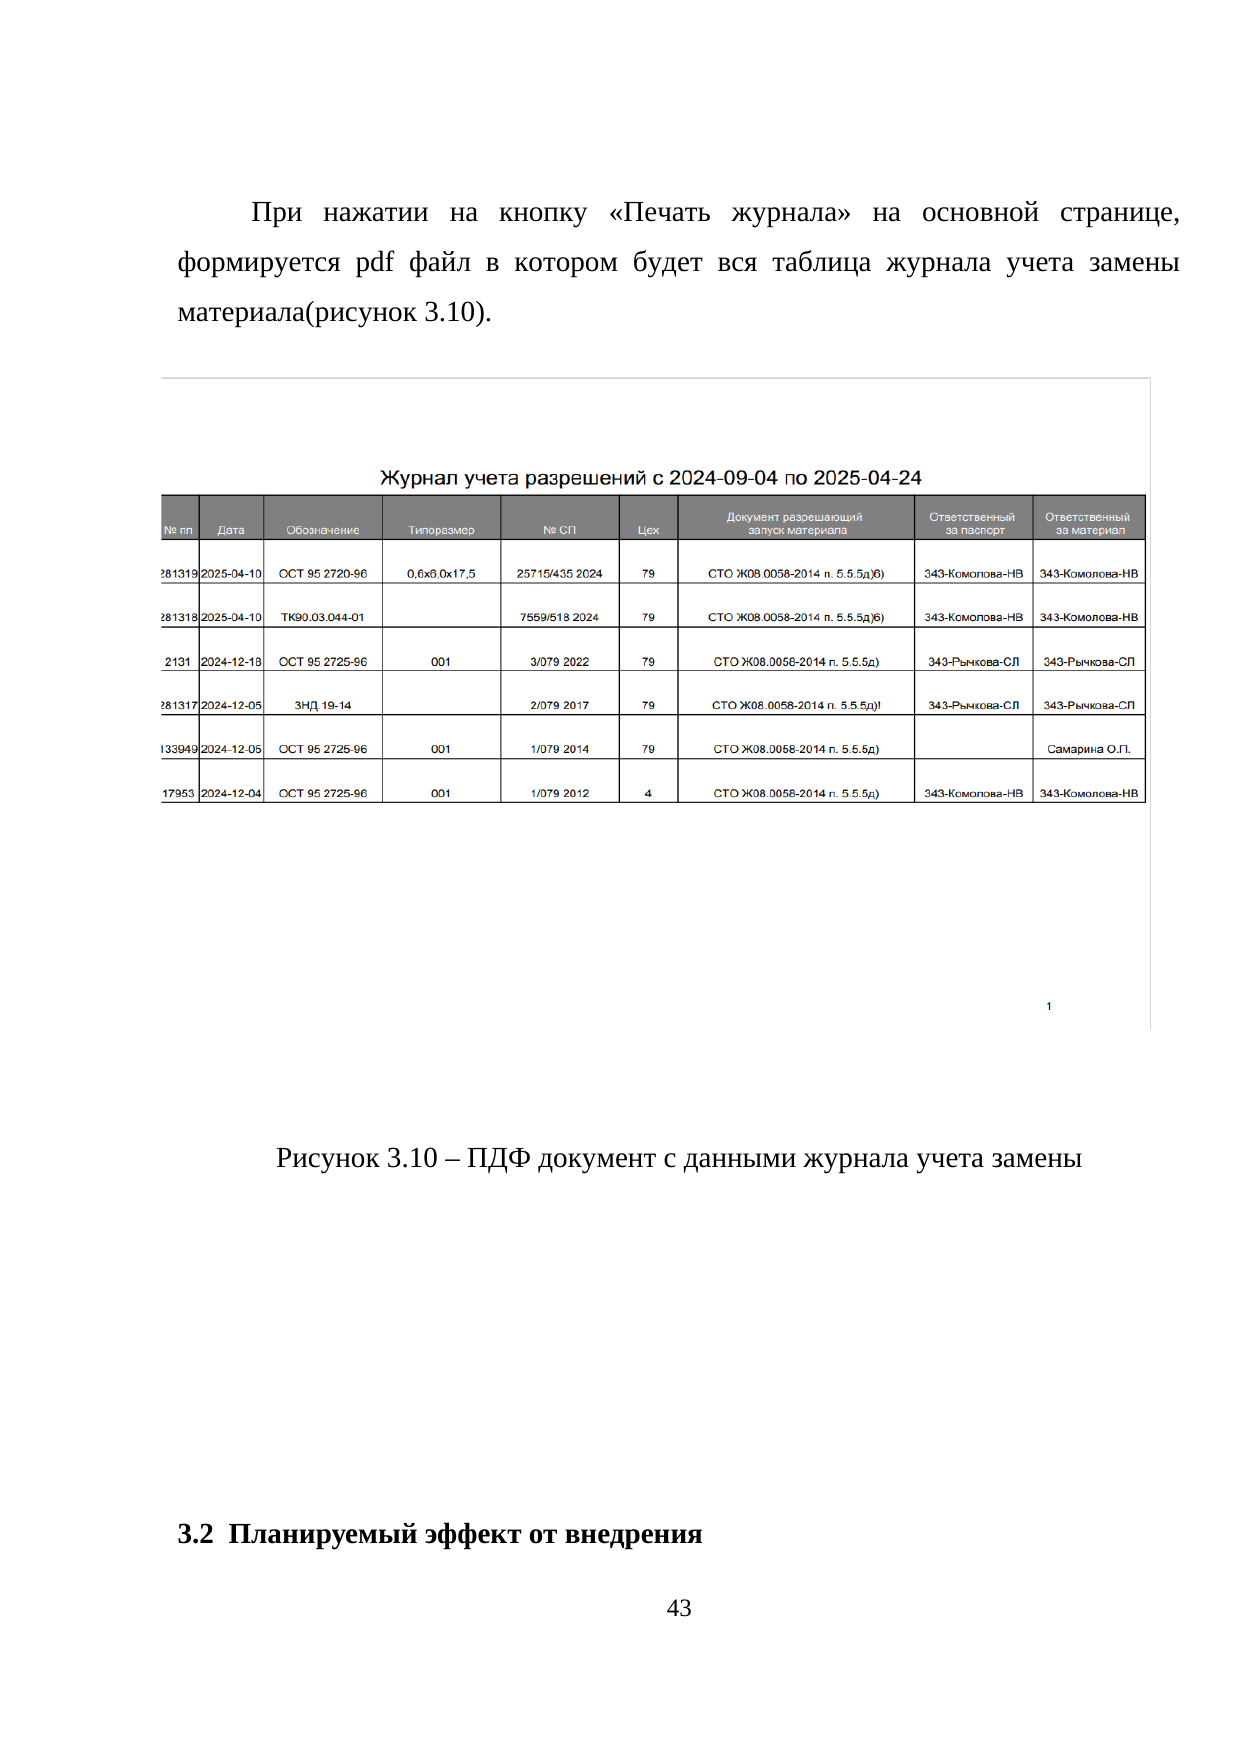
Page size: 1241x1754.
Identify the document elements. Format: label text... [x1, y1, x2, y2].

picture [161, 377, 1151, 1030]
text 3.2 Планируемый эффект от внедрения [177, 1516, 1181, 1550]
text При нажатии на кнопку «Печать журнала» на основной странице, формируется pdf файл в котором будет вся таблица журнала учета замены материала(рисунок 3.10). [177, 194, 1181, 328]
text Рисунок 3.10 – ПДФ документ с данными журнала учета замены [177, 1140, 1181, 1173]
